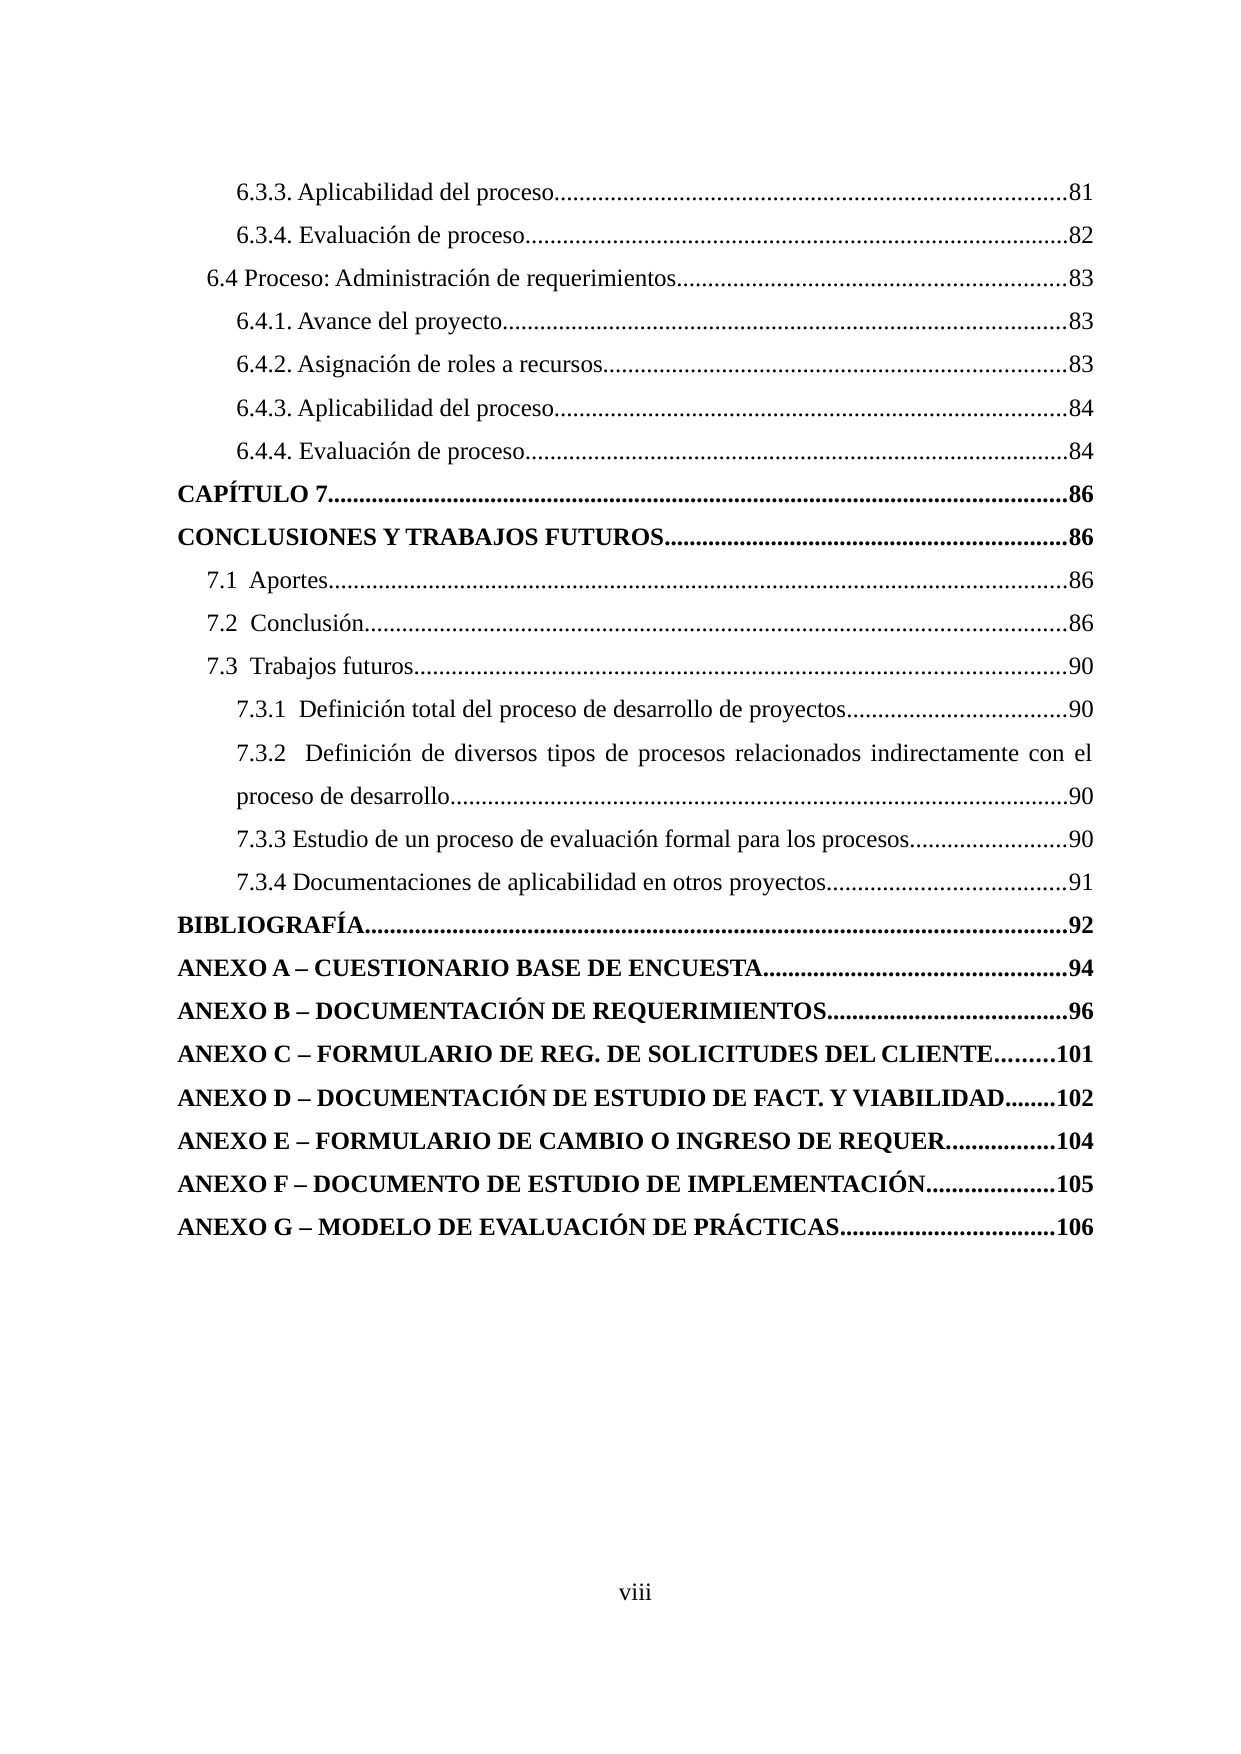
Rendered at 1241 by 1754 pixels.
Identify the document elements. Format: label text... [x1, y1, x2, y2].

text 7.3.2 Definición de diversos tipos de procesos relacionados indirectamente con el proceso de desarrollo 90 [236, 738, 1093, 809]
text 6.3.4. Evaluación de proceso 82 [236, 220, 1093, 249]
text 7.2 Conclusión 86 [206, 608, 1093, 637]
text Anexo B – dOCUMENTACIÓN DE REQUERIMIENTOS 96 [177, 996, 1093, 1025]
text Anexo A – CUESTIONARIO BASE DE ENCUESTA 94 [177, 953, 1093, 982]
text 7.1 Aportes 86 [206, 565, 1093, 594]
text 6.3.3. Aplicabilidad del proceso 81 [236, 177, 1093, 206]
text 7.3.4 Documentaciones de aplicabilidad en otros proyectos 91 [236, 867, 1093, 896]
text Conclusiones y trabajos futuros 86 [177, 522, 1093, 551]
text 7.3.3 Estudio de un proceso de evaluación formal para los procesos 90 [236, 824, 1093, 853]
text Anexo C – FORMULARIO DE REG. DE SOLICITUDES DEL CLIENTE 101 [177, 1039, 1093, 1068]
text 6.4.4. Evaluación de proceso 84 [236, 436, 1093, 464]
text 7.3 Trabajos futuros 90 [206, 651, 1093, 680]
text 6.4.3. Aplicabilidad del proceso 84 [236, 393, 1093, 421]
text Capítulo 7 86 [177, 479, 1093, 508]
text Anexo F – DOCUMENTO DE ESTUDIO DE IMPLEMENTACIÓN 105 [177, 1169, 1093, 1198]
text 7.3.1 Definición total del proceso de desarrollo de proyectos. 90 [236, 694, 1093, 723]
text Anexo D – DOCUMENTACIÓN DE ESTUDIO DE FACT. Y VIABILIDAD 102 [177, 1083, 1093, 1111]
text 6.4.1. Avance del proyecto 83 [236, 306, 1093, 335]
text Anexo E – FORMULARIO DE CAMBIO O INGRESO DE REQUER. 104 [177, 1126, 1093, 1154]
text 6.4.2. Asignación de roles a recursos 83 [236, 349, 1093, 378]
text Bibliografía 92 [177, 910, 1093, 939]
text Anexo G – MODELO DE EVALUACIÓN DE PRÁCTICAS 106 [177, 1212, 1093, 1241]
text 6.4 Proceso: Administración de requerimientos. 83 [206, 263, 1093, 292]
